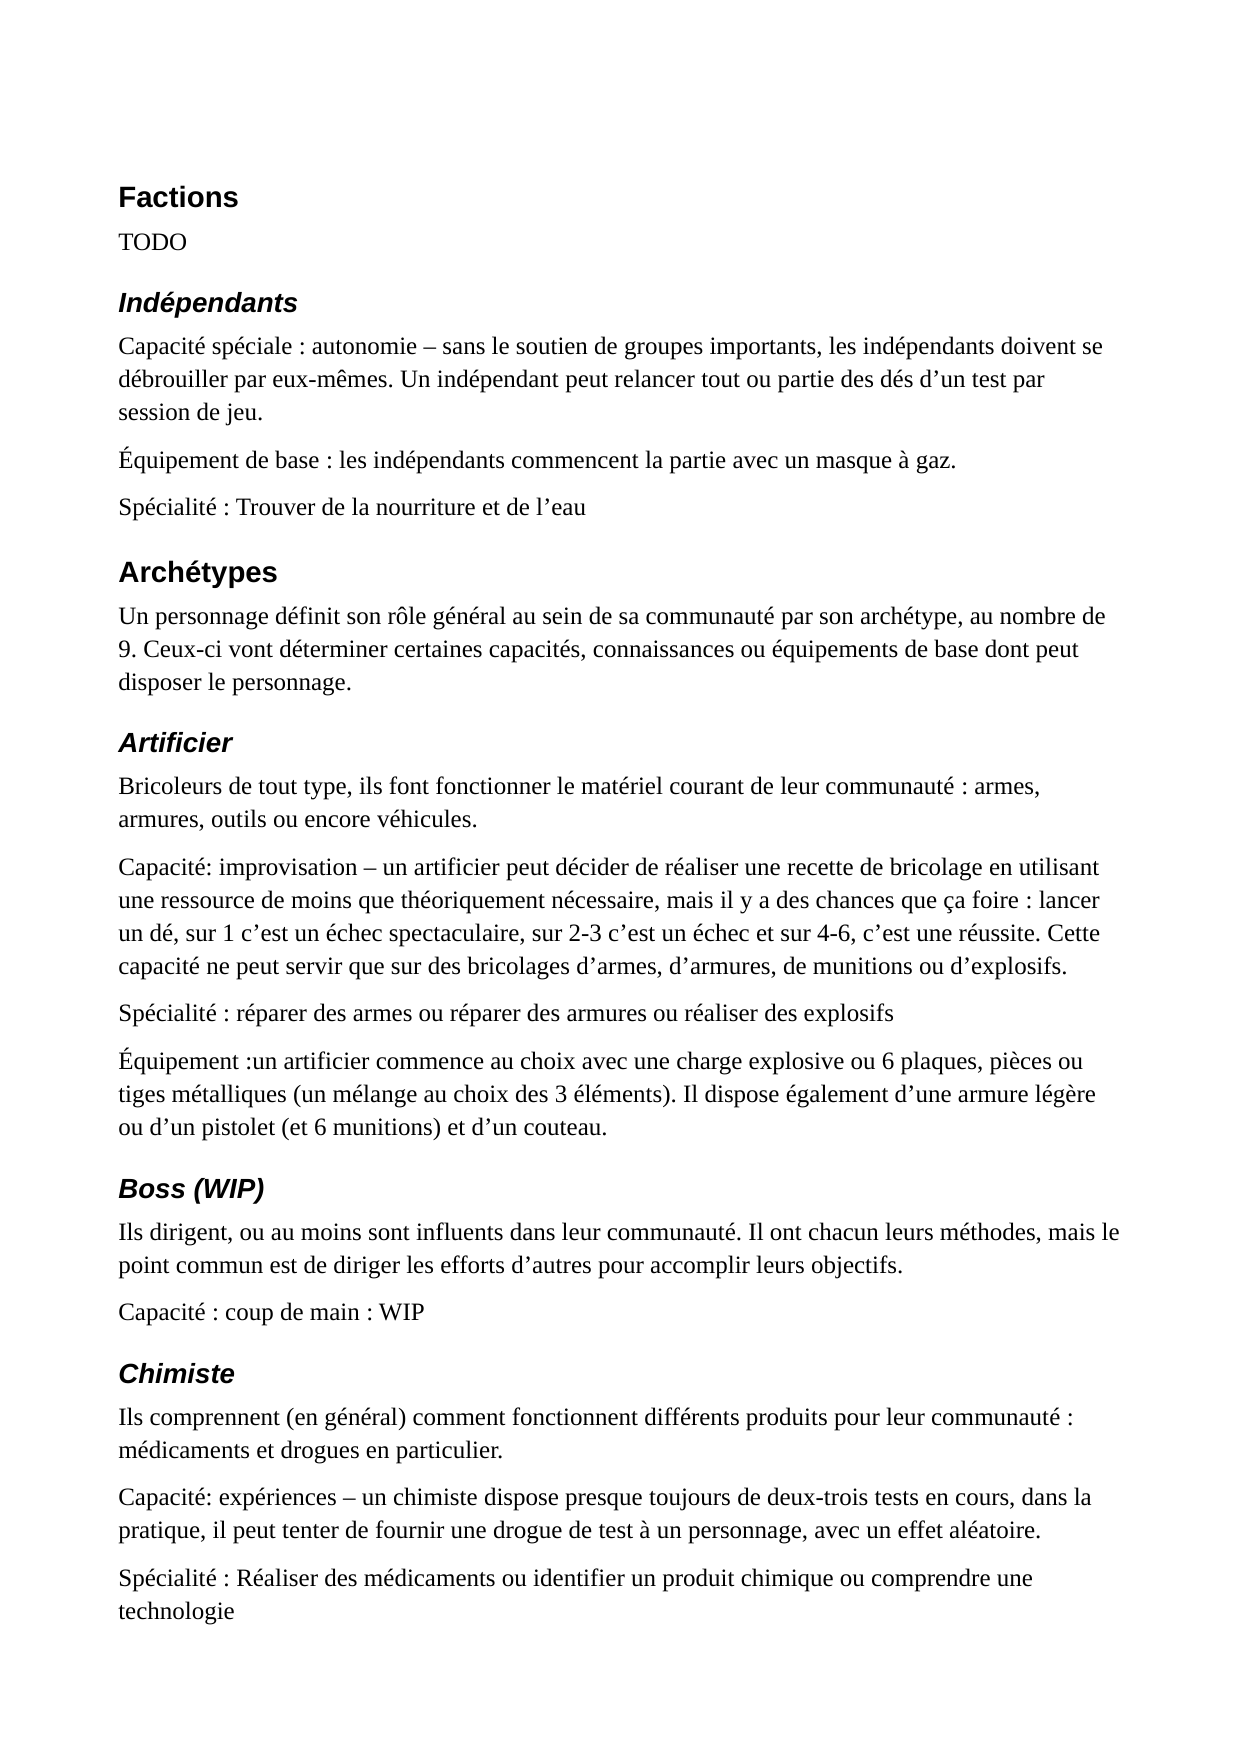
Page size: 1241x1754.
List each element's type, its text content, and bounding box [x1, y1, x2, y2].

text Capacité : coup de main : WIP [118, 1297, 1122, 1326]
text Spécialité : réparer des armes ou réparer des armures ou réaliser des explosifs [118, 998, 1122, 1027]
text Spécialité : Trouver de la nourriture et de l’eau [118, 492, 1122, 521]
subtitle Archétypes [118, 554, 1122, 588]
text Équipement de base : les indépendants commencent la partie avec un masque à gaz. [118, 445, 1122, 473]
subtitle Artificier [118, 727, 1122, 759]
text Capacité spéciale : autonomie – sans le soutien de groupes importants, les indépendants doivent se débrouiller par eux-mêmes. Un indépendant peut relancer tout ou partie des dés d’un test par session de jeu. [118, 331, 1122, 426]
text Capacité: improvisation – un artificier peut décider de réaliser une recette de bricolage en utilisant une ressource de moins que théoriquement nécessaire, mais il y a des chances que ça foire : lancer un dé, sur 1 c’est un échec spectaculaire, sur 2-3 c’est un échec et sur 4-6, c’est une réussite. Cette capacité ne peut servir que sur des bricolages d’armes, d’armures, de munitions ou d’explosifs. [118, 852, 1122, 980]
text Bricoleurs de tout type, ils font fonctionner le matériel courant de leur communauté : armes, armures, outils ou encore véhicules. [118, 771, 1122, 833]
subtitle Factions [118, 180, 1122, 214]
subtitle Boss (WIP) [118, 1172, 1122, 1204]
subtitle Chimiste [118, 1357, 1122, 1389]
text Ils comprennent (en général) comment fonctionnent différents produits pour leur communauté : médicaments et drogues en particulier. [118, 1402, 1122, 1463]
text TODO [118, 227, 1122, 255]
text Équipement :un artificier commence au choix avec une charge explosive ou 6 plaques, pièces ou tiges métalliques (un mélange au choix des 3 éléments). Il dispose également d’une armure légère ou d’un pistolet (et 6 munitions) et d’un couteau. [118, 1046, 1122, 1141]
text Capacité: expériences – un chimiste dispose presque toujours de deux-trois tests en cours, dans la pratique, il peut tenter de fournir une drogue de test à un personnage, avec un effet aléatoire. [118, 1482, 1122, 1544]
subtitle Indépendants [118, 287, 1122, 318]
text Spécialité : Réaliser des médicaments ou identifier un produit chimique ou comprendre une technologie [118, 1563, 1122, 1625]
text Un personnage définit son rôle général au sein de sa communauté par son archétype, au nombre de 9. Ceux-ci vont déterminer certaines capacités, connaissances ou équipements de base dont peut disposer le personnage. [118, 601, 1122, 696]
text Ils dirigent, ou au moins sont influents dans leur communauté. Il ont chacun leurs méthodes, mais le point commun est de diriger les efforts d’autres pour accomplir leurs objectifs. [118, 1217, 1122, 1278]
